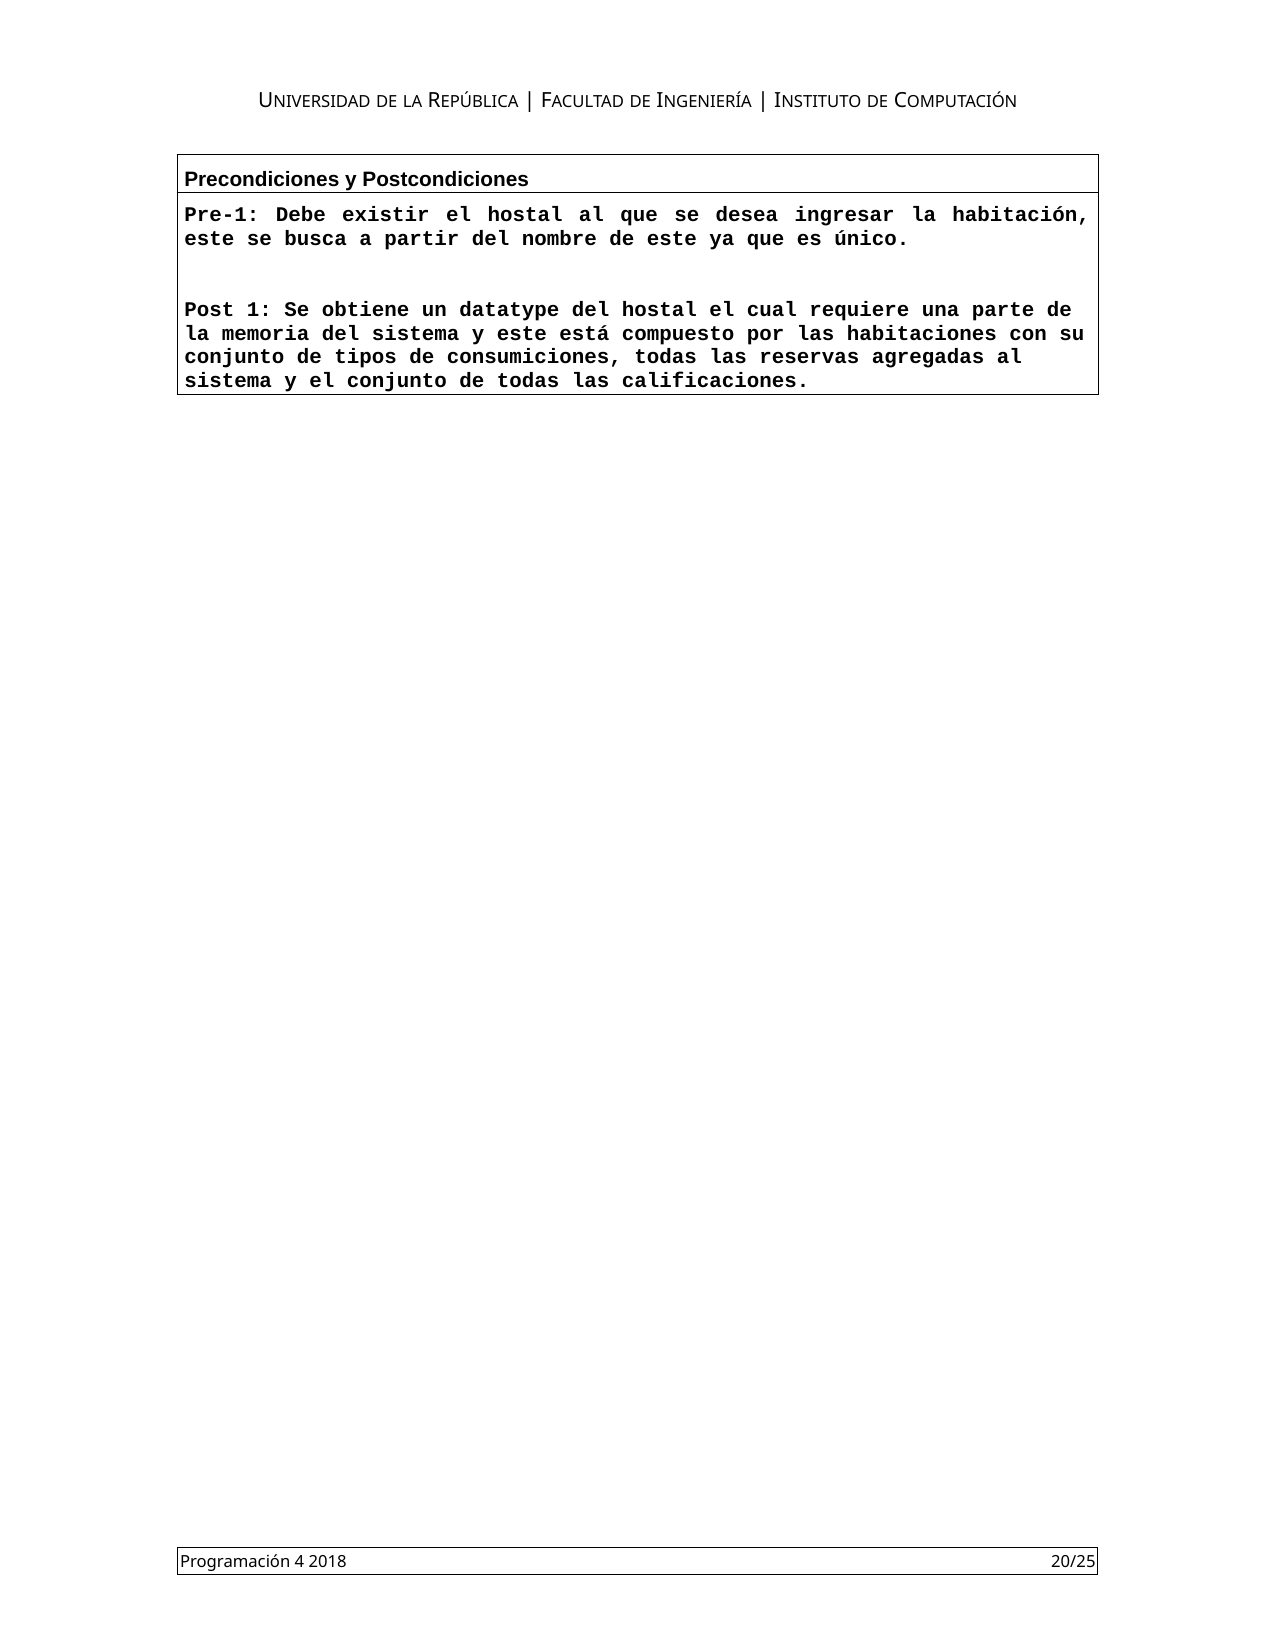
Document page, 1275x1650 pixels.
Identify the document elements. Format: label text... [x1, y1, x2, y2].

table_header Precondiciones y Postcondiciones [178, 155, 1098, 192]
table_cell Pre-1: Debe existir el hostal al que se desea ingresar la habitación, este se busca a partir del nombre de este ya que es único. Post 1: Se obtiene un datatype del hostal el cual requiere una parte de la memoria del sistema y este está compuesto por las habitaciones con su conjunto de tipos de consumiciones, todas las reservas agregadas al sistema y el conjunto de todas las calificaciones. [178, 193, 1098, 393]
